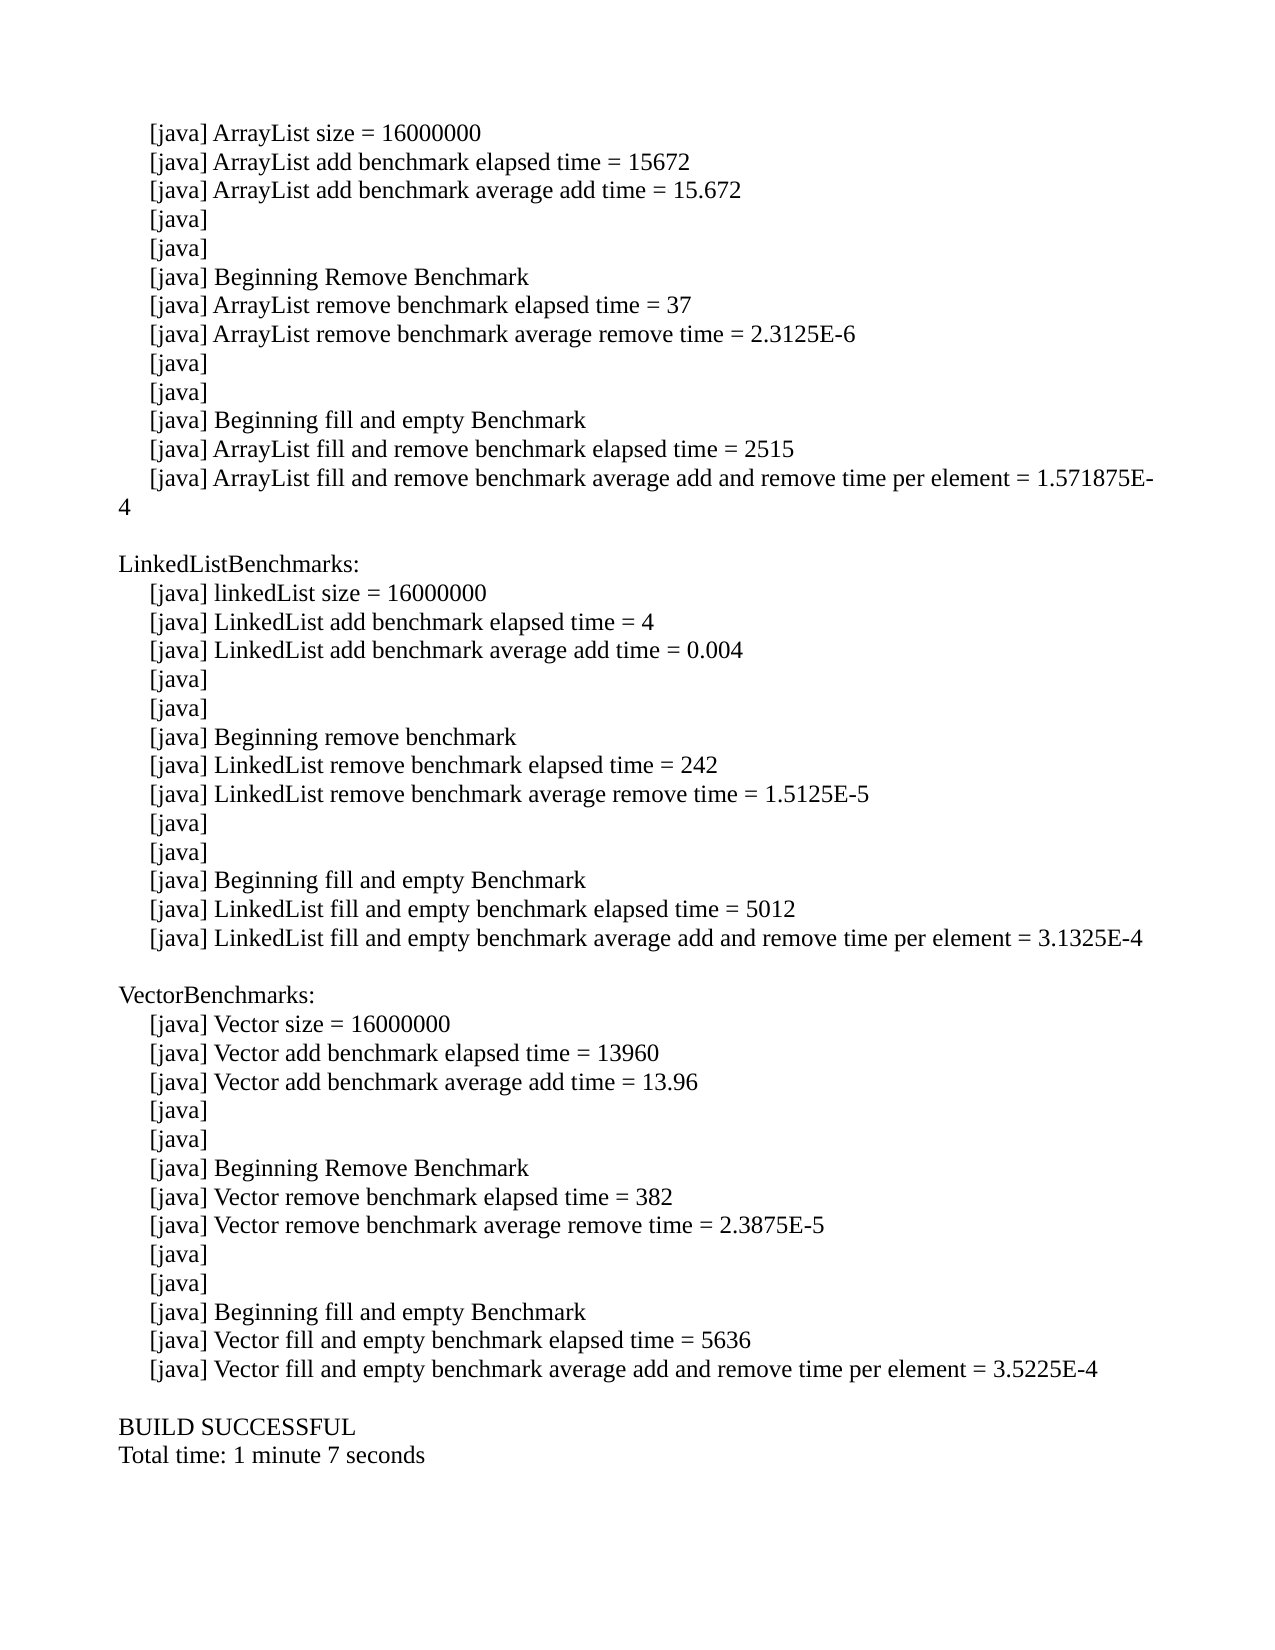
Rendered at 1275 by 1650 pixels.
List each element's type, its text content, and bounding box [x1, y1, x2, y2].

text [java] Vector remove benchmark elapsed time = 382 [118, 1182, 1157, 1211]
text [java] [118, 1239, 1157, 1268]
text [java] ArrayList remove benchmark average remove time = 2.3125E-6 [118, 319, 1157, 348]
text [java] Beginning Remove Benchmark [118, 262, 1157, 291]
text [java] Beginning fill and empty Benchmark [118, 1297, 1157, 1326]
text [java] Vector size = 16000000 [118, 1009, 1157, 1038]
text [java] Vector fill and empty benchmark elapsed time = 5636 [118, 1326, 1157, 1354]
text [java] ArrayList fill and remove benchmark elapsed time = 2515 [118, 434, 1157, 463]
text [java] Beginning Remove Benchmark [118, 1153, 1157, 1182]
text [java] [118, 348, 1157, 377]
text [java] [118, 1124, 1157, 1153]
text [java] LinkedList remove benchmark elapsed time = 242 [118, 751, 1157, 779]
text BUILD SUCCESSFUL [118, 1412, 1157, 1441]
text [java] LinkedList remove benchmark average remove time = 1.5125E-5 [118, 779, 1157, 808]
text [java] ArrayList add benchmark average add time = 15.672 [118, 176, 1157, 204]
text [java] ArrayList size = 16000000 [118, 118, 1157, 147]
text [java] Vector remove benchmark average remove time = 2.3875E-5 [118, 1211, 1157, 1239]
text [java] linkedList size = 16000000 [118, 578, 1157, 607]
text [java] ArrayList fill and remove benchmark average add and remove time per element = 1.571875E-4 [118, 463, 1157, 521]
text [java] LinkedList fill and empty benchmark elapsed time = 5012 [118, 894, 1157, 923]
text [java] [118, 837, 1157, 866]
text [java] Vector add benchmark average add time = 13.96 [118, 1067, 1157, 1096]
text [java] Vector fill and empty benchmark average add and remove time per element = 3.5225E-4 [118, 1354, 1157, 1383]
text [java] ArrayList remove benchmark elapsed time = 37 [118, 291, 1157, 319]
text [java] ArrayList add benchmark elapsed time = 15672 [118, 147, 1157, 176]
text VectorBenchmarks: [118, 981, 1157, 1009]
text [java] [118, 233, 1157, 262]
text [java] Beginning fill and empty Benchmark [118, 866, 1157, 894]
text [java] LinkedList add benchmark elapsed time = 4 [118, 607, 1157, 636]
text [java] Vector add benchmark elapsed time = 13960 [118, 1038, 1157, 1067]
text [java] [118, 204, 1157, 233]
text [java] [118, 808, 1157, 837]
text [java] [118, 377, 1157, 406]
text LinkedListBenchmarks: [118, 549, 1157, 578]
text [java] [118, 664, 1157, 693]
text [java] LinkedList fill and empty benchmark average add and remove time per element = 3.1325E-4 [118, 923, 1157, 952]
text Total time: 1 minute 7 seconds [118, 1441, 1157, 1469]
text [java] Beginning remove benchmark [118, 722, 1157, 751]
text [java] [118, 693, 1157, 722]
text [java] [118, 1268, 1157, 1297]
text [java] Beginning fill and empty Benchmark [118, 406, 1157, 434]
text [java] [118, 1096, 1157, 1124]
text [java] LinkedList add benchmark average add time = 0.004 [118, 636, 1157, 664]
